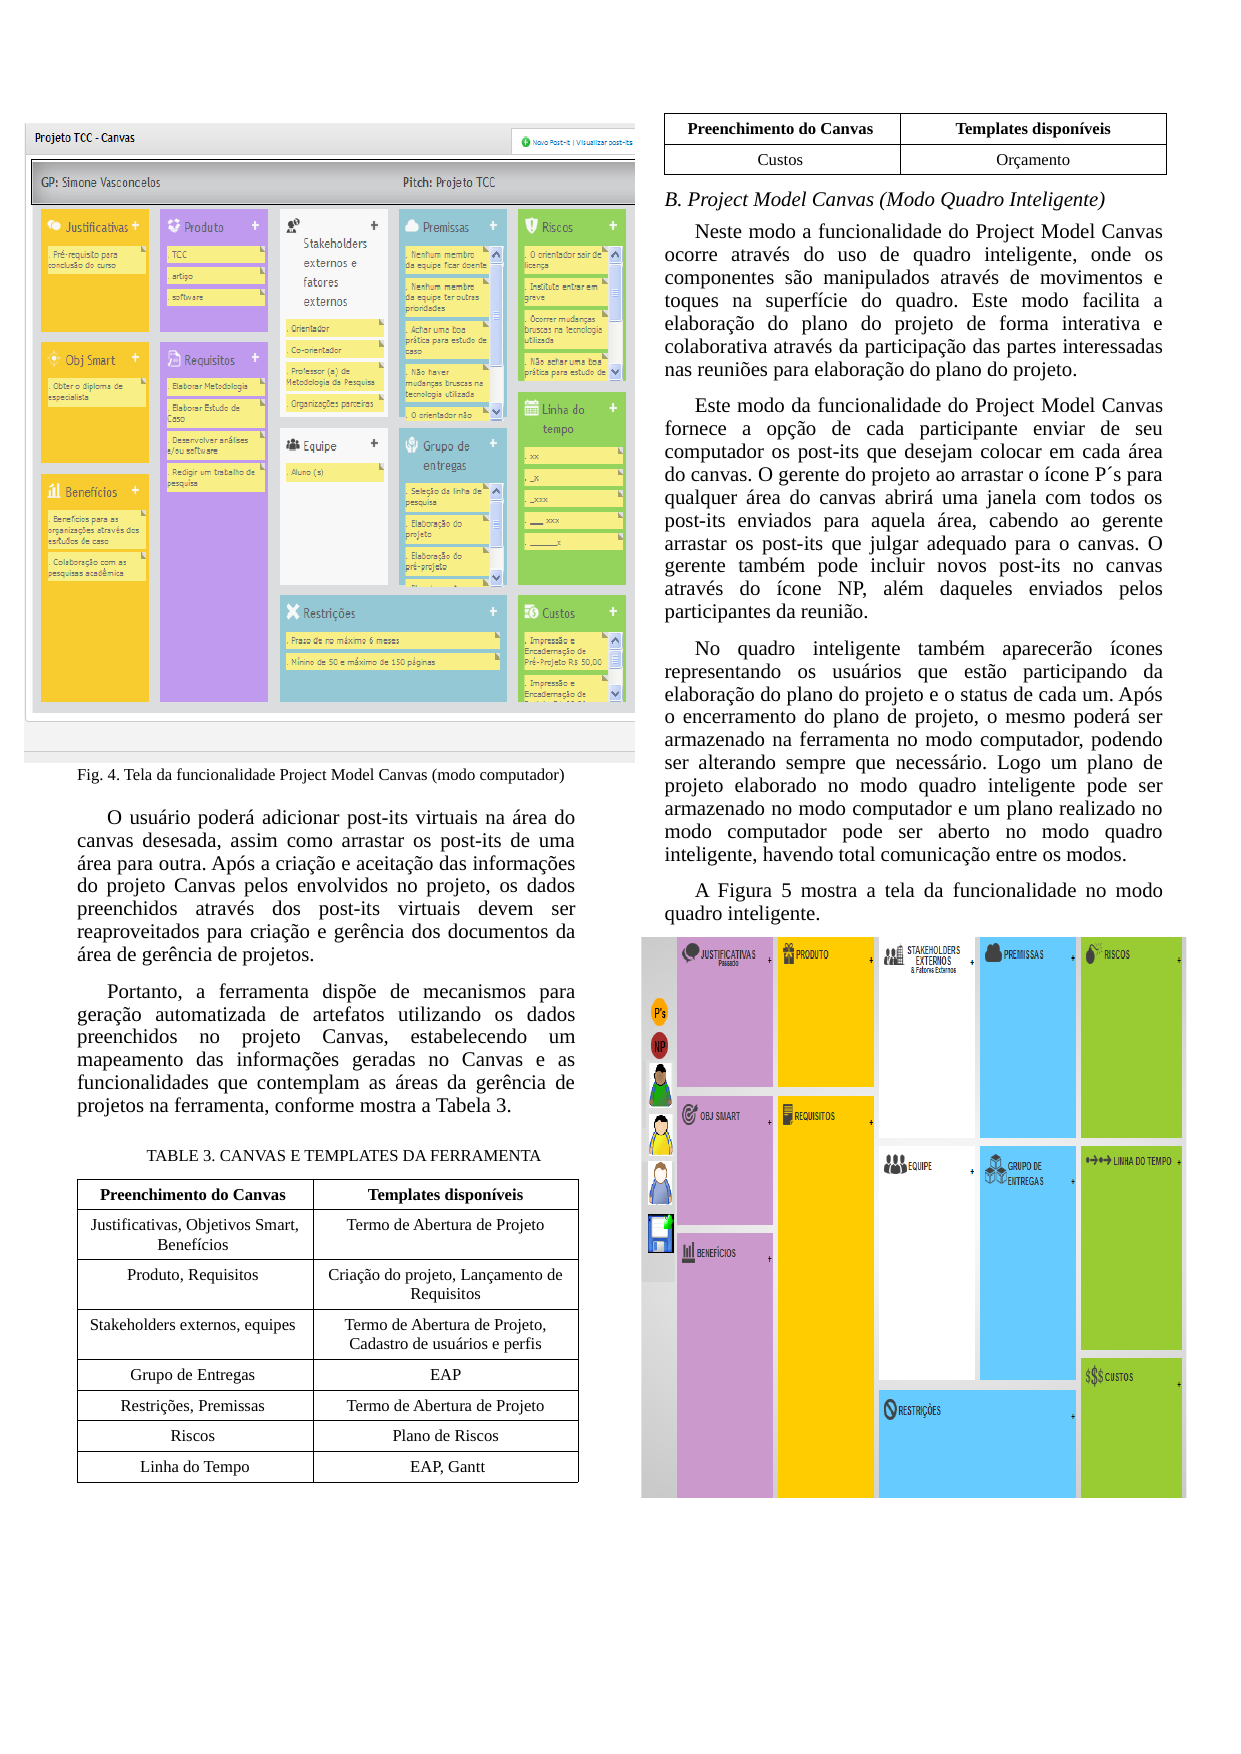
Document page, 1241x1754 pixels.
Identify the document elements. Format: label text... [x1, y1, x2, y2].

table_cell Riscos [78, 1421, 313, 1451]
text B. Project Model Canvas (Modo Quadro Inteligente) [664, 187, 1163, 211]
table_cell Restrições, Premissas [78, 1391, 313, 1420]
table_cell Termo de Abertura de Projeto [314, 1391, 578, 1420]
table_cell Plano de Riscos [314, 1421, 578, 1451]
text Fig. 4. Tela da funcionalidade Project Model Canvas (modo computador) [77, 765, 576, 784]
text O usuário poderá adicionar post-its virtuais na área do canvas desesada, assim como arrastar os post-its de uma área para outra. Após a criação e aceitação das informações do projeto Canvas pelos envolvidos no projeto, os dados preenchidos através dos post-its virtuais devem ser reaproveitados para criação e gerência dos documentos da área de gerência de projetos. [77, 805, 576, 966]
text Este modo da funcionalidade do Project Model Canvas fornece a opção de cada participante enviar de seu computador os post-its que desejam colocar em cada área do canvas. O gerente do projeto ao arrastar o ícone P´s para qualquer área do canvas abrirá uma janela com todos os post-its enviados para aquela área, cabendo ao gerente arrastar os post-its que julgar adequado para o canvas. O gerente também pode incluir novos post-its no canvas através do ícone NP, além daqueles enviados pelos participantes da reunião. [664, 393, 1163, 623]
table_cell EAP [314, 1360, 578, 1390]
table_header Templates disponíveis [901, 114, 1166, 143]
table_cell Orçamento [901, 145, 1166, 174]
table_cell EAP, Gantt [314, 1452, 578, 1482]
text TABLE 3. CANVAS E TEMPLATES DA FERRAMENTA [77, 1142, 576, 1166]
table_header Templates disponíveis [314, 1180, 578, 1209]
table_cell Custos [665, 145, 900, 174]
picture [24, 123, 635, 763]
table_header Preenchimento do Canvas [78, 1180, 313, 1209]
table_header Preenchimento do Canvas [665, 114, 900, 143]
text Portanto, a ferramenta dispõe de mecanismos para geração automatizada de artefatos utilizando os dados preenchidos no projeto Canvas, estabelecendo um mapeamento das informações geradas no Canvas e as funcionalidades que contemplam as áreas da gerência de projetos na ferramenta, conforme mostra a Tabela 3. [77, 979, 576, 1117]
text No quadro inteligente também aparecerão ícones representando os usuários que estão participando da elaboração do plano do projeto e o status de cada um. Após o encerramento do plano de projeto, o mesmo poderá ser armazenado na ferramenta no modo computador, podendo ser alterando sempre que necessário. Logo um plano de projeto elaborado no modo quadro inteligente pode ser armazenado no modo computador e um plano realizado no modo computador pode ser aberto no modo quadro inteligente, havendo total comunicação entre os modos. [664, 636, 1163, 866]
table_cell Grupo de Entregas [78, 1360, 313, 1390]
table_cell Termo de Abertura de Projeto, Cadastro de usuários e perfis [314, 1310, 578, 1359]
table_cell Termo de Abertura de Projeto [314, 1210, 578, 1259]
table_cell Justificativas, Objetivos Smart, Benefícios [78, 1210, 313, 1259]
table_cell Stakeholders externos, equipes [78, 1310, 313, 1359]
table_cell Criação do projeto, Lançamento de Requisitos [314, 1260, 578, 1309]
text A Figura 5 mostra a tela da funcionalidade no modo quadro inteligente. [664, 878, 1163, 925]
table_cell Linha do Tempo [78, 1452, 313, 1482]
text Neste modo a funcionalidade do Project Model Canvas ocorre através do uso de quadro inteligente, onde os componentes são manipulados através de movimentos e toques na superfície do quadro. Este modo facilita a elaboração do plano do projeto de forma interativa e colaborativa através da participação das partes interessadas nas reuniões para elaboração do plano do projeto. [664, 219, 1163, 381]
table_cell Produto, Requisitos [78, 1260, 313, 1309]
